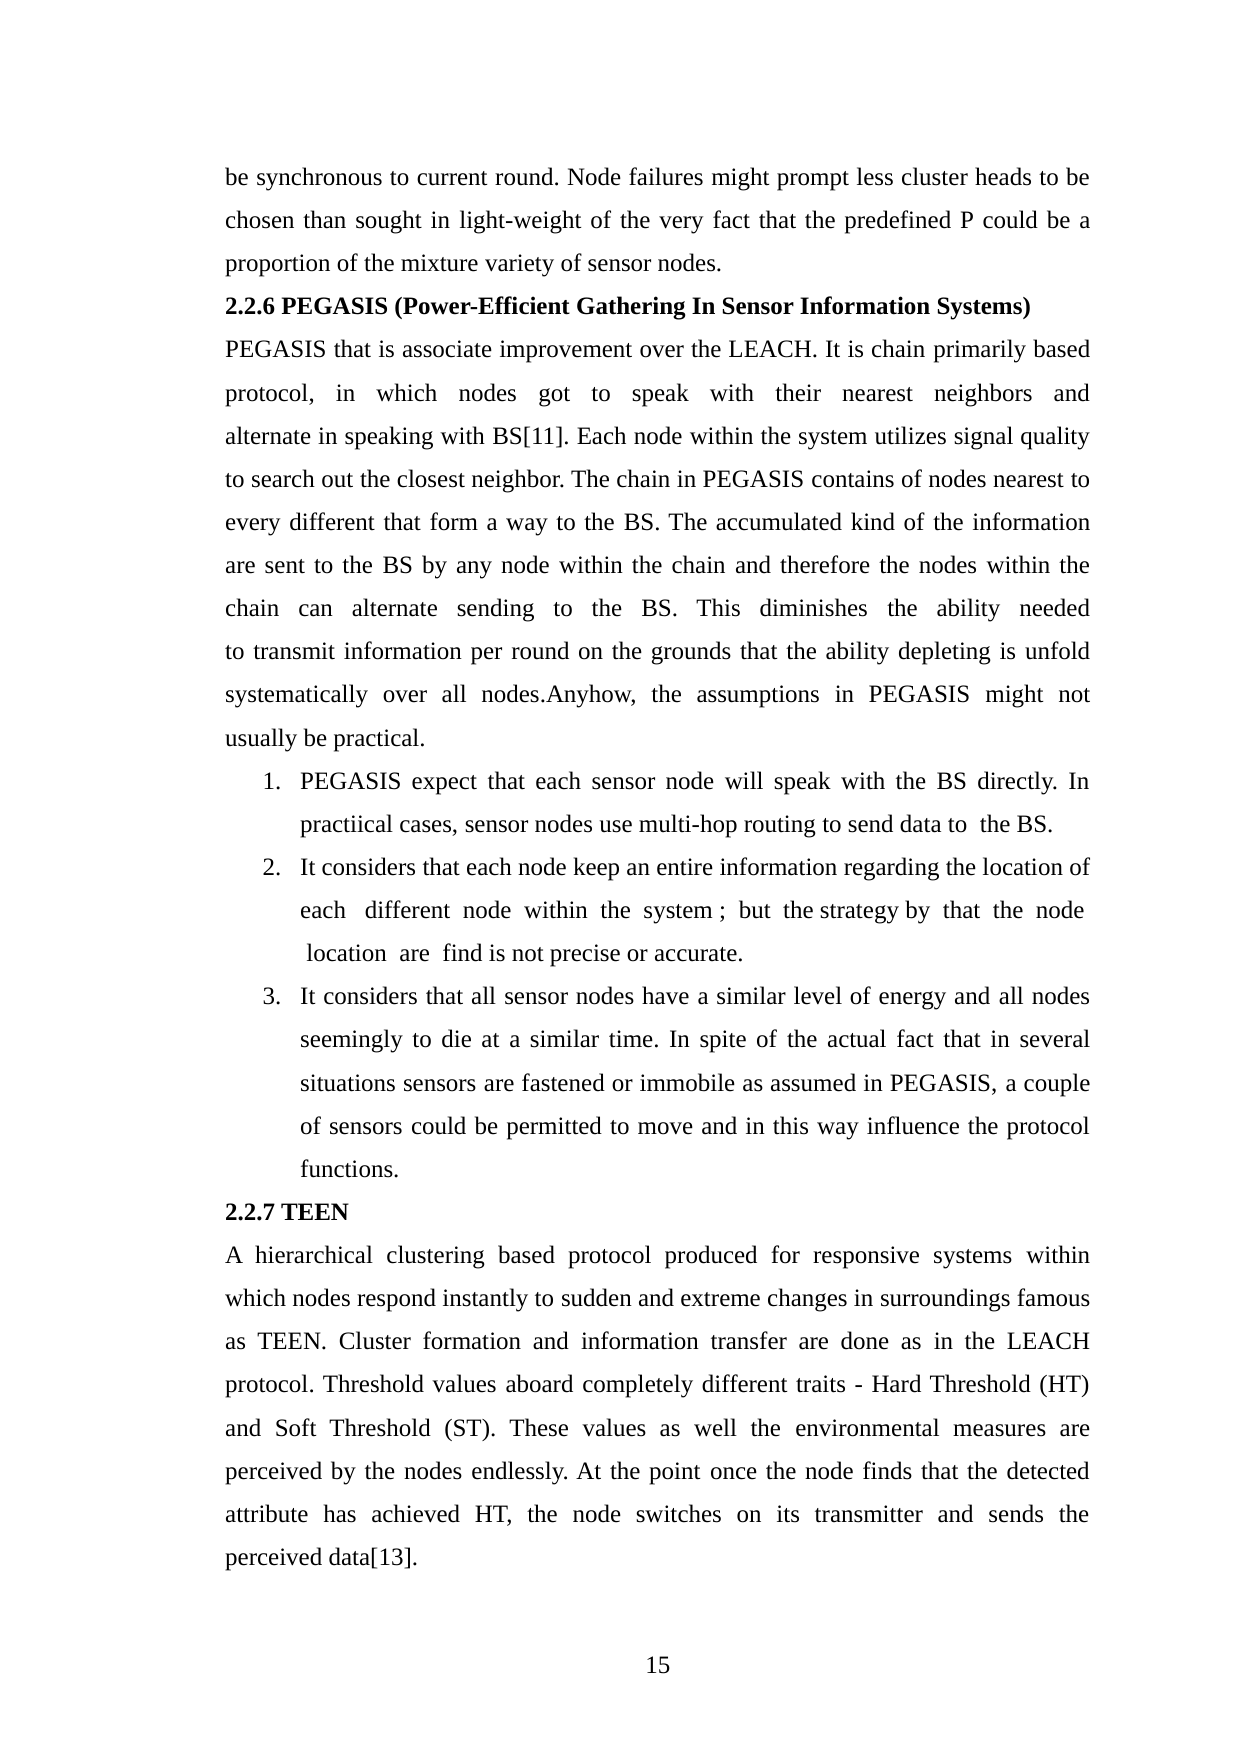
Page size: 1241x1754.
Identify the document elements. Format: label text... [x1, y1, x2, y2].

text be synchronous to current round. Node failures might prompt less cluster heads to be chosen than sought in light-weight of the very fact that the predefined P could be a proportion of the mixture variety of sensor nodes. [225, 162, 1090, 277]
text PEGASIS that is associate improvement over the LEACH. It is chain primarily based protocol, in which nodes got to speak with their nearest neighbors and alternate in speaking with BS[11]. Each node within the system utilizes signal quality to search out the closest neighbor. The chain in PEGASIS contains of nodes nearest to every different that form a way to the BS. The accumulated kind of the information are sent to the BS by any node within the chain and therefore the nodes within the chain can alternate sending to the BS. This diminishes the ability needed to transmit information per round on the grounds that the ability depleting is unfold systematically over all nodes.Anyhow, the assumptions in PEGASIS might not usually be practical. [225, 334, 1090, 751]
list It considers that all sensor nodes have a similar level of energy and all nodes seemingly to die at a similar time. In spite of the actual fact that in several situations sensors are fastened or immobile as assumed in PEGASIS, a couple of sensors could be permitted to move and in this way influence the protocol functions. [262, 981, 1090, 1183]
list It considers that each node keep an entire information regarding the location of each different node within the system ; but the strategy by that the node [262, 852, 1090, 924]
text A hierarchical clustering based protocol produced for responsive systems within which nodes respond instantly to sudden and extreme changes in surroundings famous as TEEN. Cluster formation and information transfer are done as in the LEACH protocol. Threshold values aboard completely different traits - Hard Threshold (HT) and Soft Threshold (ST). These values as well the environmental measures are perceived by the nodes endlessly. At the point once the node finds that the detected attribute has achieved HT, the node switches on its transmitter and sends the perceived data[13]. [225, 1240, 1090, 1571]
list PEGASIS expect that each sensor node will speak with the BS directly. In practiical cases, sensor nodes use multi-hop routing to send data to the BS. [262, 766, 1090, 838]
text 2.2.6 PEGASIS (Power-Efficient Gathering In Sensor Information Systems) [225, 291, 1090, 320]
list location are find is not precise or accurate. [262, 938, 1090, 967]
text 2.2.7 TEEN [225, 1197, 1090, 1226]
